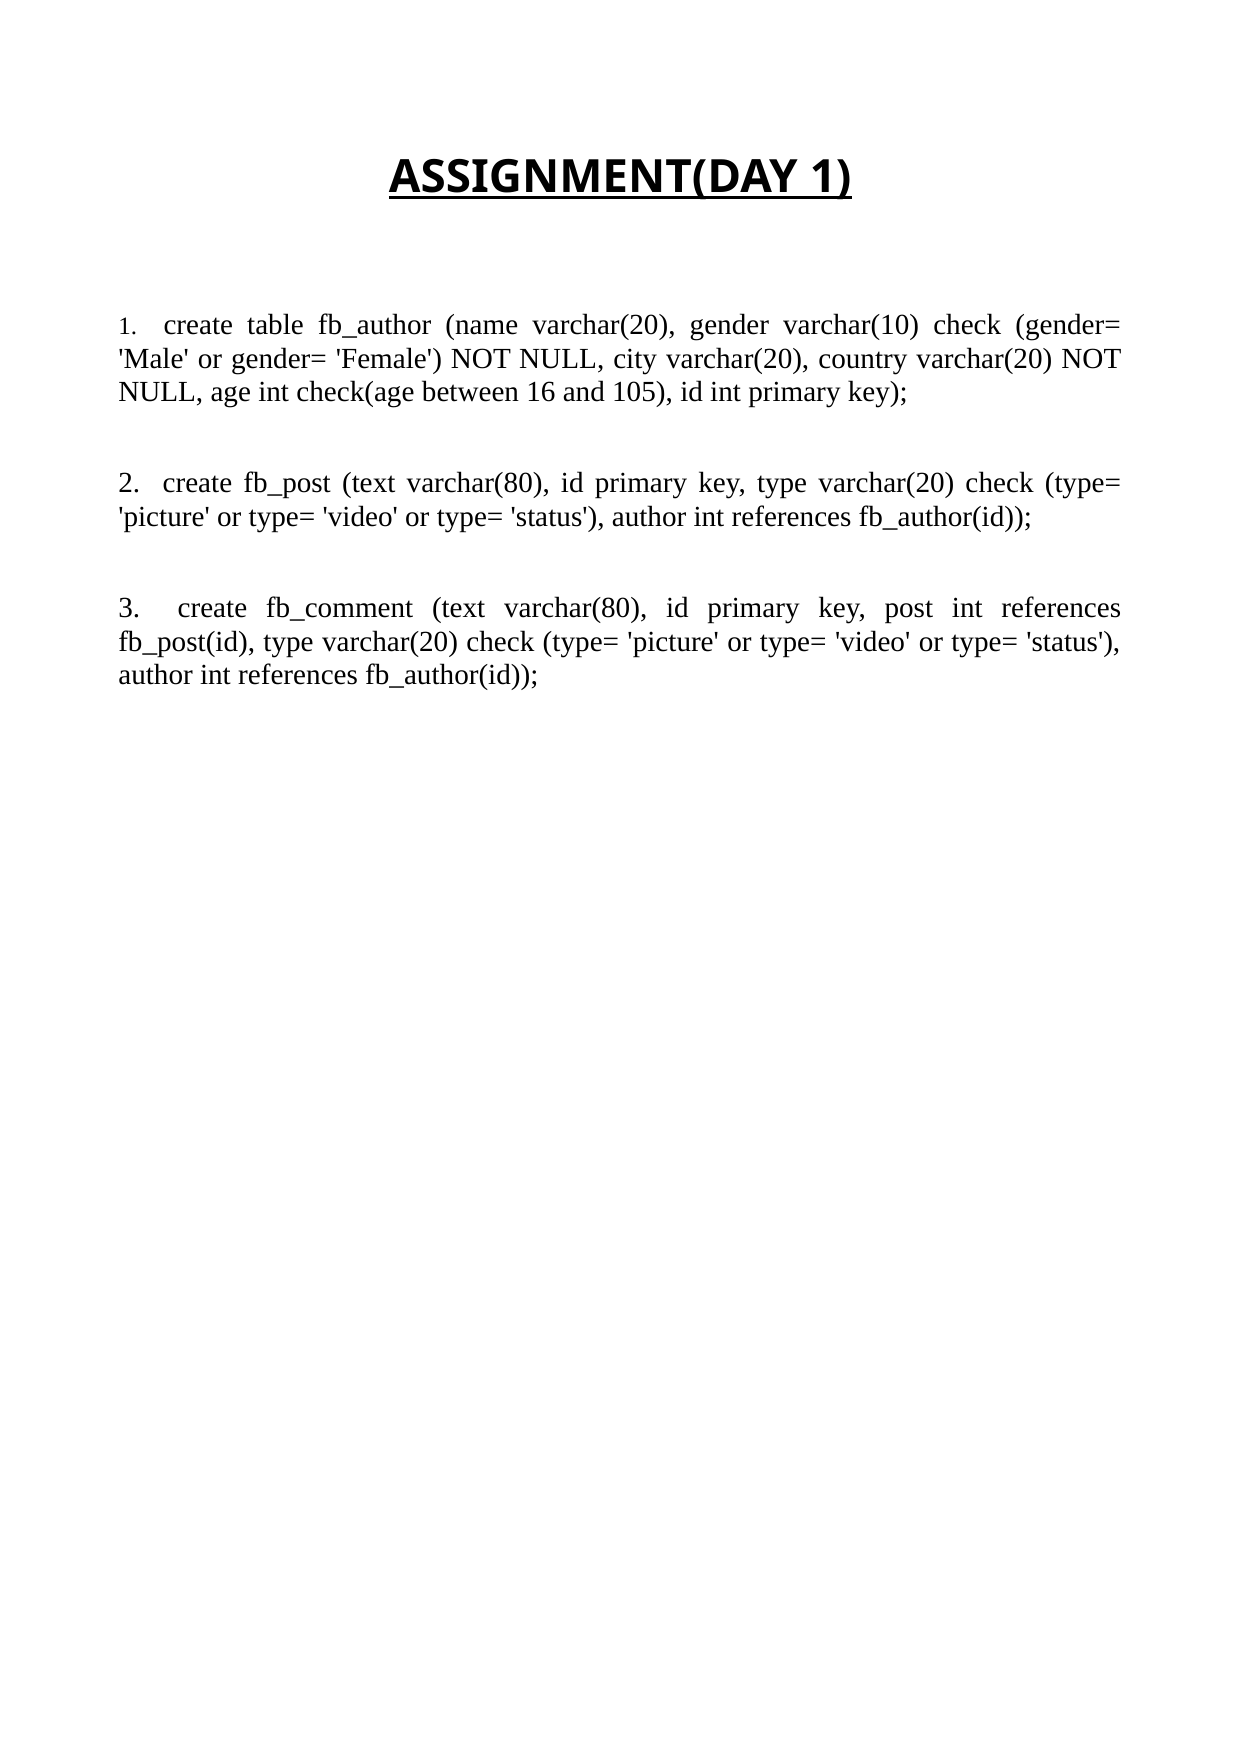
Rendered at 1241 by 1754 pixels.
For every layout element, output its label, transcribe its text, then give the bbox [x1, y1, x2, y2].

title ASSIGNMENT(DAY 1) [118, 143, 1122, 206]
text 1. create table fb_author (name varchar(20), gender varchar(10) check (gender= 'Male' or gender= 'Female') NOT NULL, city varchar(20), country varchar(20) NOT NULL, age int check(age between 16 and 105), id int primary key); [118, 307, 1122, 408]
text 2. create fb_post (text varchar(80), id primary key, type varchar(20) check (type= 'picture' or type= 'video' or type= 'status'), author int references fb_author(id)); [118, 466, 1122, 533]
text 3. create fb_comment (text varchar(80), id primary key, post int references fb_post(id), type varchar(20) check (type= 'picture' or type= 'video' or type= 'status'), author int references fb_author(id)); [118, 590, 1122, 691]
